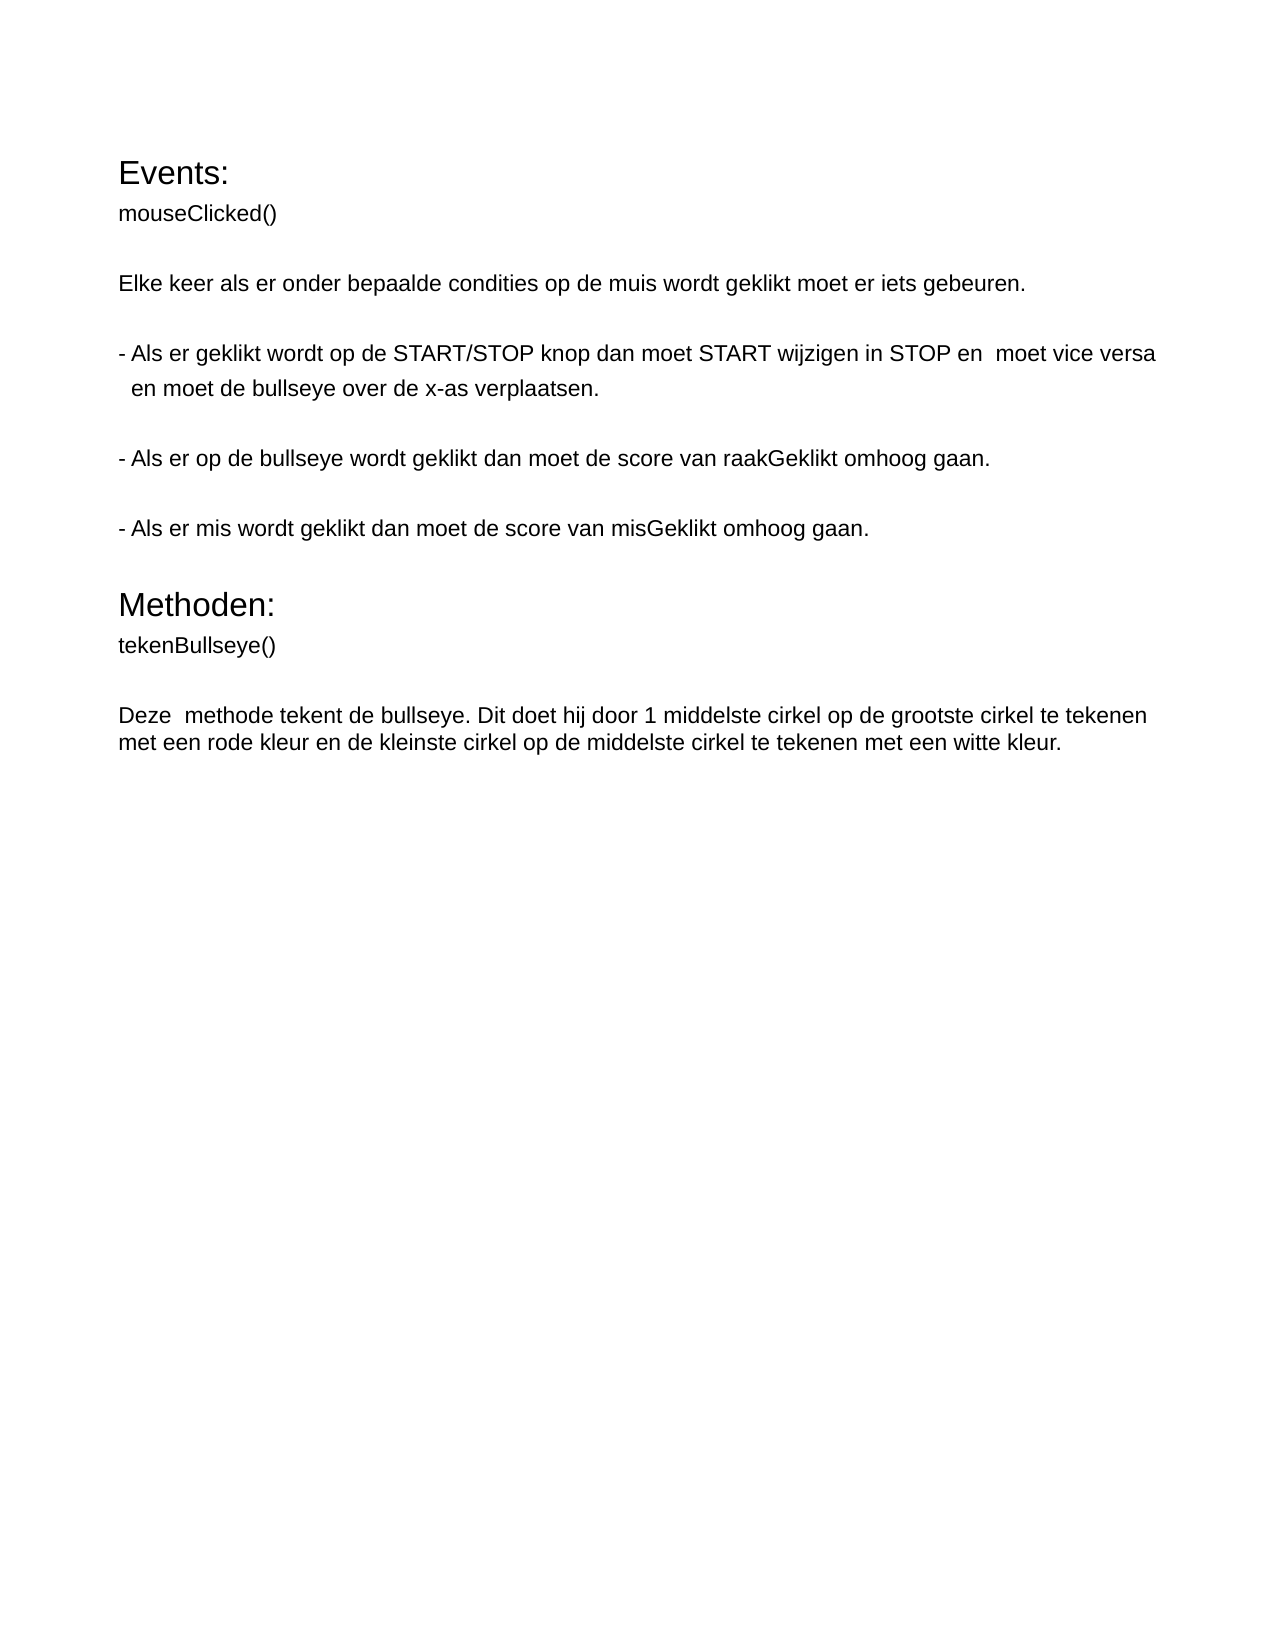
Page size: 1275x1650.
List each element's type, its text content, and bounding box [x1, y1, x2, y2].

text tekenBullseye() [118, 632, 1157, 659]
text - Als er op de bullseye wordt geklikt dan moet de score van raakGeklikt omhoog gaan. [118, 445, 1157, 472]
text - Als er geklikt wordt op de START/STOP knop dan moet START wijzigen in STOP en moet vice versa [118, 340, 1157, 367]
text mouseClicked() [118, 200, 1157, 227]
text Deze methode tekent de bullseye. Dit doet hij door 1 middelste cirkel op de grootste cirkel te tekenen met een rode kleur en de kleinste cirkel op de middelste cirkel te tekenen met een witte kleur. [118, 702, 1157, 755]
text Methoden: [118, 585, 1157, 624]
text Elke keer als er onder bepaalde condities op de muis wordt geklikt moet er iets gebeuren. [118, 270, 1157, 297]
text Events: [118, 153, 1157, 192]
text en moet de bullseye over de x-as verplaatsen. [118, 375, 1157, 402]
text - Als er mis wordt geklikt dan moet de score van misGeklikt omhoog gaan. [118, 515, 1157, 542]
